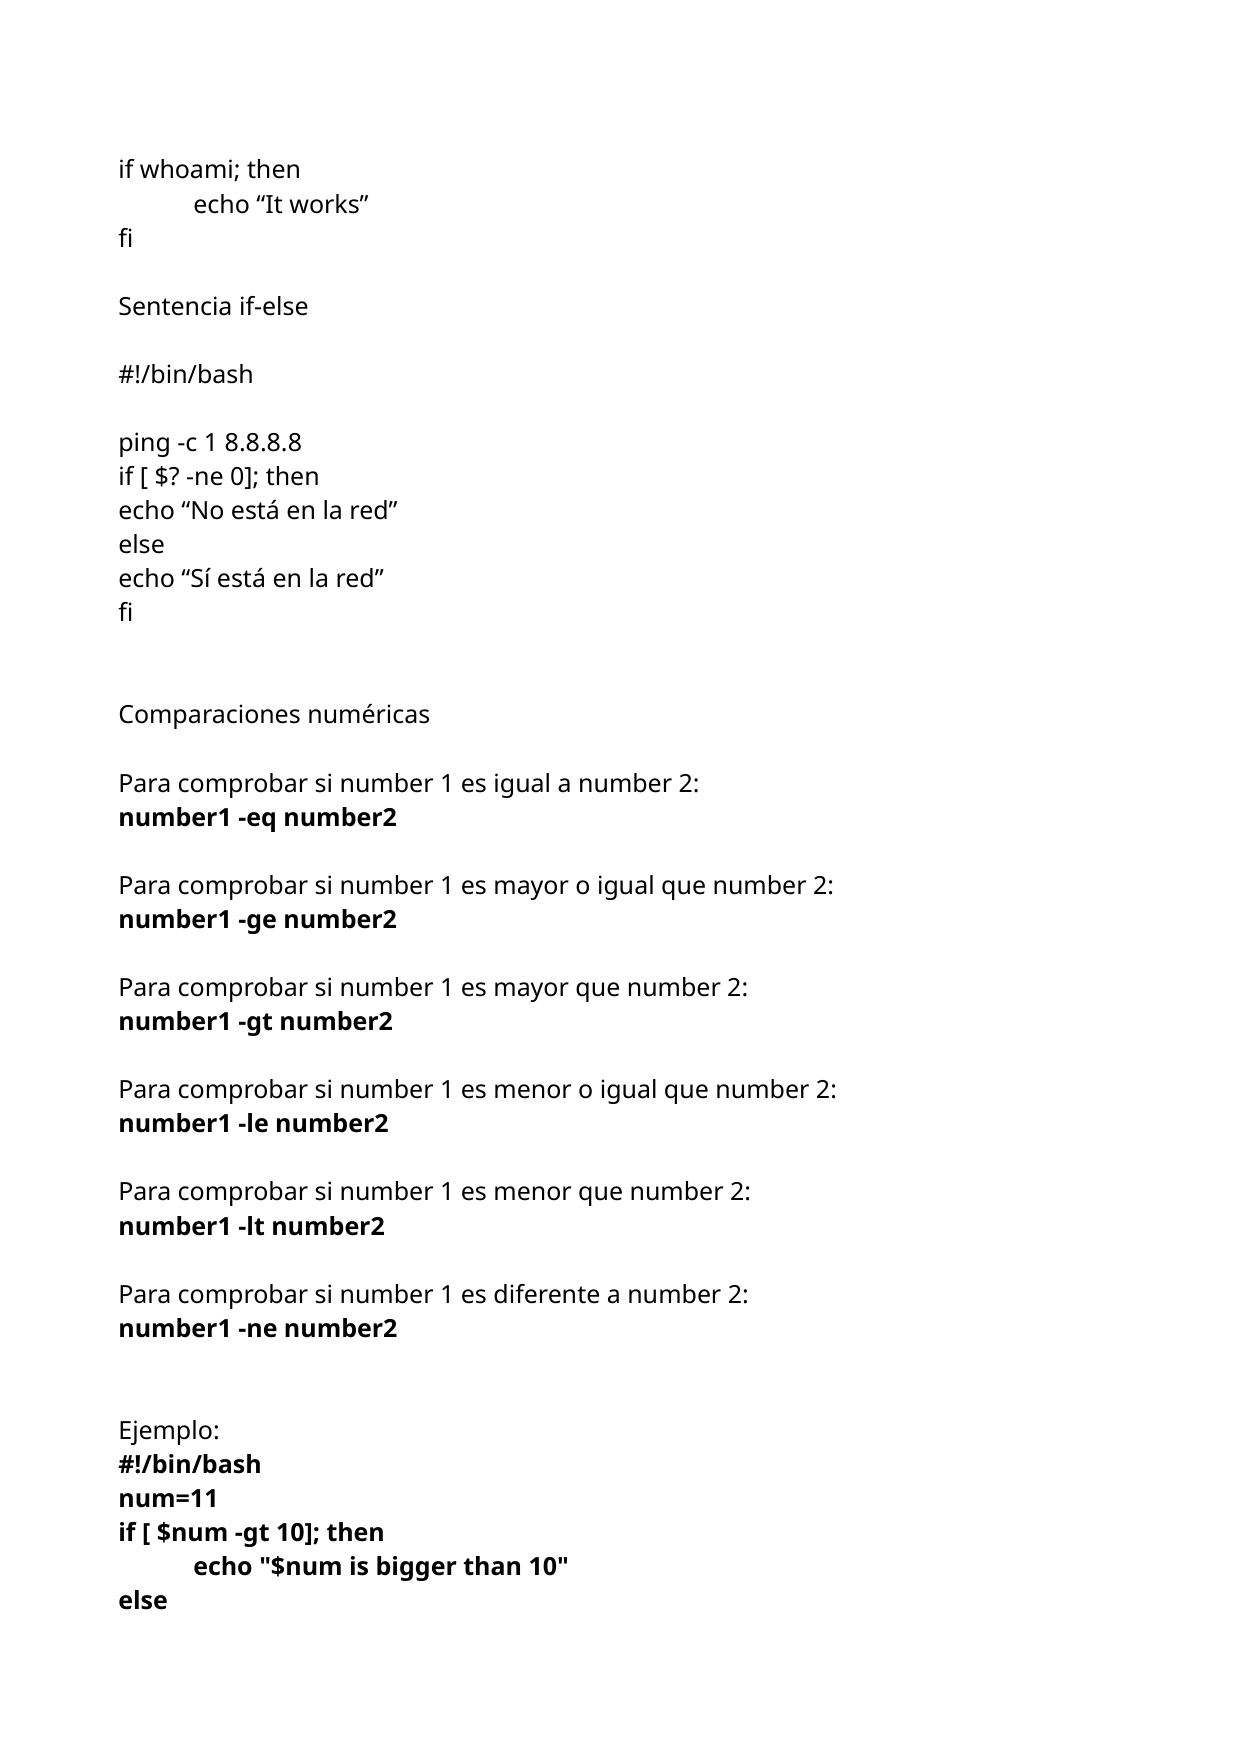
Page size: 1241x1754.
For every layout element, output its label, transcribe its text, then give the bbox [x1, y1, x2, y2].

text else [118, 527, 1122, 561]
text echo “No está en la red” [118, 493, 1122, 527]
text Para comprobar si number 1 es diferente a number 2: [118, 1276, 1122, 1310]
text if whoami; then [118, 152, 1122, 186]
text echo “It works” [118, 186, 1122, 220]
text number1 -lt number2 [118, 1208, 1122, 1242]
text number1 -ne number2 [118, 1310, 1122, 1344]
text Para comprobar si number 1 es mayor que number 2: [118, 970, 1122, 1004]
text Sentencia if-else [118, 288, 1122, 322]
text number1 -gt number2 [118, 1004, 1122, 1038]
text fi [118, 595, 1122, 629]
text echo "$num is bigger than 10" [118, 1549, 1122, 1583]
text Para comprobar si number 1 es menor que number 2: [118, 1174, 1122, 1208]
text ping -c 1 8.8.8.8 [118, 425, 1122, 459]
text Para comprobar si number 1 es mayor o igual que number 2: [118, 867, 1122, 902]
text if [ $? -ne 0]; then [118, 459, 1122, 493]
text #!/bin/bash [118, 1447, 1122, 1481]
text number1 -le number2 [118, 1106, 1122, 1140]
text number1 -ge number2 [118, 902, 1122, 936]
text num=11 [118, 1481, 1122, 1515]
text if [ $num -gt 10]; then [118, 1515, 1122, 1549]
text else [118, 1583, 1122, 1617]
text Comparaciones numéricas [118, 697, 1122, 731]
text number1 -eq number2 [118, 799, 1122, 833]
text #!/bin/bash [118, 357, 1122, 391]
text Para comprobar si number 1 es menor o igual que number 2: [118, 1072, 1122, 1106]
text Ejemplo: [118, 1412, 1122, 1447]
text echo “Sí está en la red” [118, 561, 1122, 595]
text Para comprobar si number 1 es igual a number 2: [118, 765, 1122, 799]
text fi [118, 220, 1122, 254]
